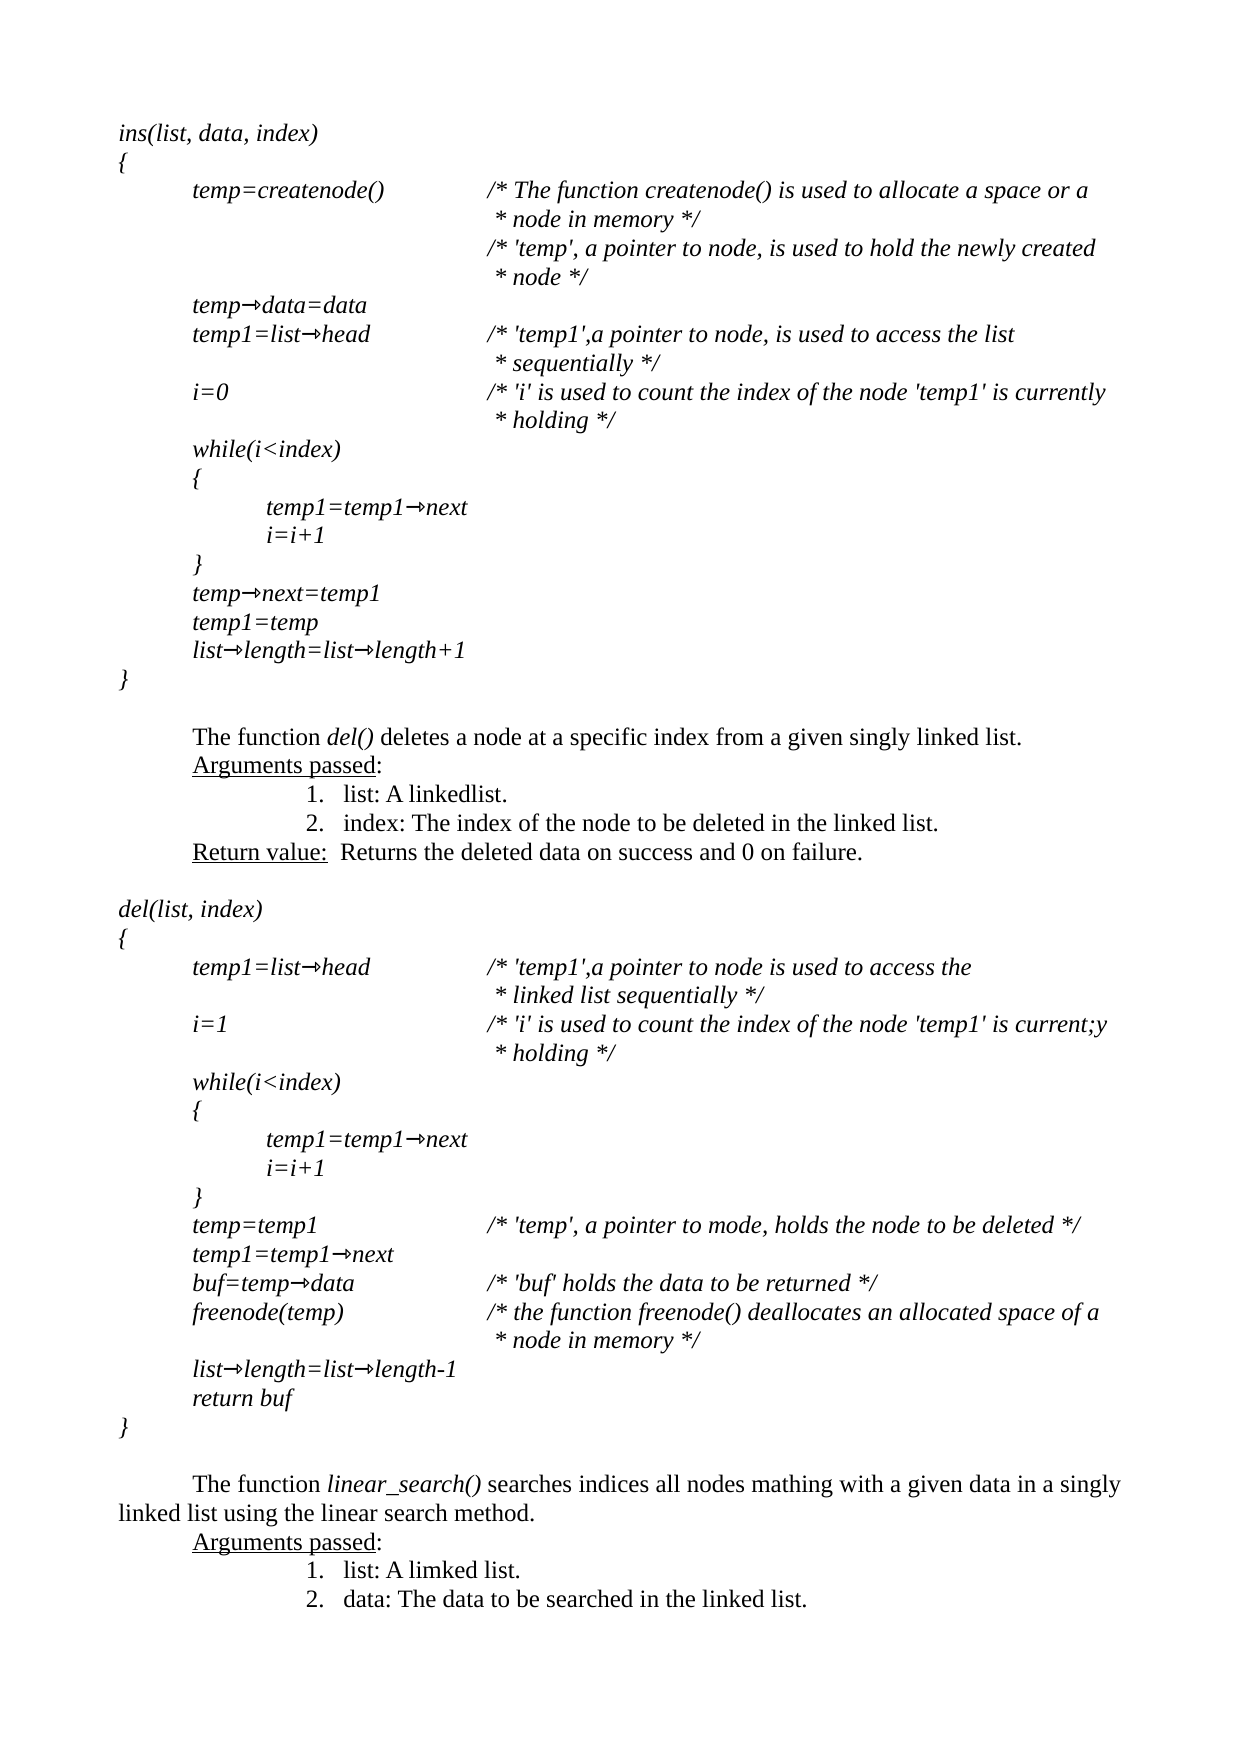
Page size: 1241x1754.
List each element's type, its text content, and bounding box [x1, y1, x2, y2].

text temp1=temp1⇾next [118, 1124, 1122, 1153]
text while(i<index) [118, 1067, 1122, 1096]
list list: A limked list. [306, 1556, 1122, 1584]
text Return value: Returns the deleted data on success and 0 on failure. [118, 837, 1122, 866]
text list⇾length=list⇾length+1 [118, 636, 1122, 664]
text temp1=temp1⇾next [118, 1239, 1122, 1268]
text i=0 /* 'i' is used to count the index of the node 'temp1' is currently * holding */ [118, 377, 1122, 434]
text temp⇾next=temp1 [118, 578, 1122, 607]
list list: A linkedlist. [306, 779, 1122, 808]
list index: The index of the node to be deleted in the linked list. [306, 808, 1122, 837]
text { [118, 1096, 1122, 1124]
text /* 'temp', a pointer to node, is used to hold the newly created * node */ [118, 233, 1122, 291]
text i=i+1 [118, 521, 1122, 549]
text { [118, 923, 1122, 952]
text temp1=list⇾head /* 'temp1',a pointer to node, is used to access the list * sequentially */ [118, 319, 1122, 377]
text temp⇾data=data [118, 291, 1122, 319]
text { [118, 463, 1122, 492]
text } [118, 664, 1122, 693]
text } [118, 1412, 1122, 1441]
list data: The data to be searched in the linked list. [306, 1584, 1122, 1613]
text } [118, 549, 1122, 578]
text temp1=temp [118, 607, 1122, 636]
text buf=temp⇾data /* 'buf' holds the data to be returned */ [118, 1268, 1122, 1297]
text temp1=list⇾head /* 'temp1',a pointer to node is used to access the * linked list sequentially */ [118, 952, 1122, 1009]
text temp1=temp1⇾next [118, 492, 1122, 521]
text temp=temp1 /* 'temp', a pointer to mode, holds the node to be deleted */ [118, 1211, 1122, 1239]
text i=i+1 [118, 1153, 1122, 1182]
text Arguments passed: [118, 751, 1122, 779]
text Arguments passed: [118, 1527, 1122, 1556]
text temp=createnode() /* The function createnode() is used to allocate a space or a * node in memory */ [118, 176, 1122, 233]
text freenode(temp) /* the function freenode() deallocates an allocated space of a * node in memory */ [118, 1297, 1122, 1354]
text The function del() deletes a node at a specific index from a given singly linked list. [118, 722, 1122, 751]
text ins(list, data, index) [118, 118, 1122, 147]
text return buf [118, 1383, 1122, 1412]
text i=1 /* 'i' is used to count the index of the node 'temp1' is current;y * holding */ [118, 1009, 1122, 1067]
text while(i<index) [118, 434, 1122, 463]
text The function linear_search() searches indices all nodes mathing with a given data in a singly linked list using the linear search method. [118, 1469, 1122, 1527]
text list⇾length=list⇾length-1 [118, 1354, 1122, 1383]
text { [118, 147, 1122, 176]
text del(list, index) [118, 894, 1122, 923]
text } [118, 1182, 1122, 1211]
